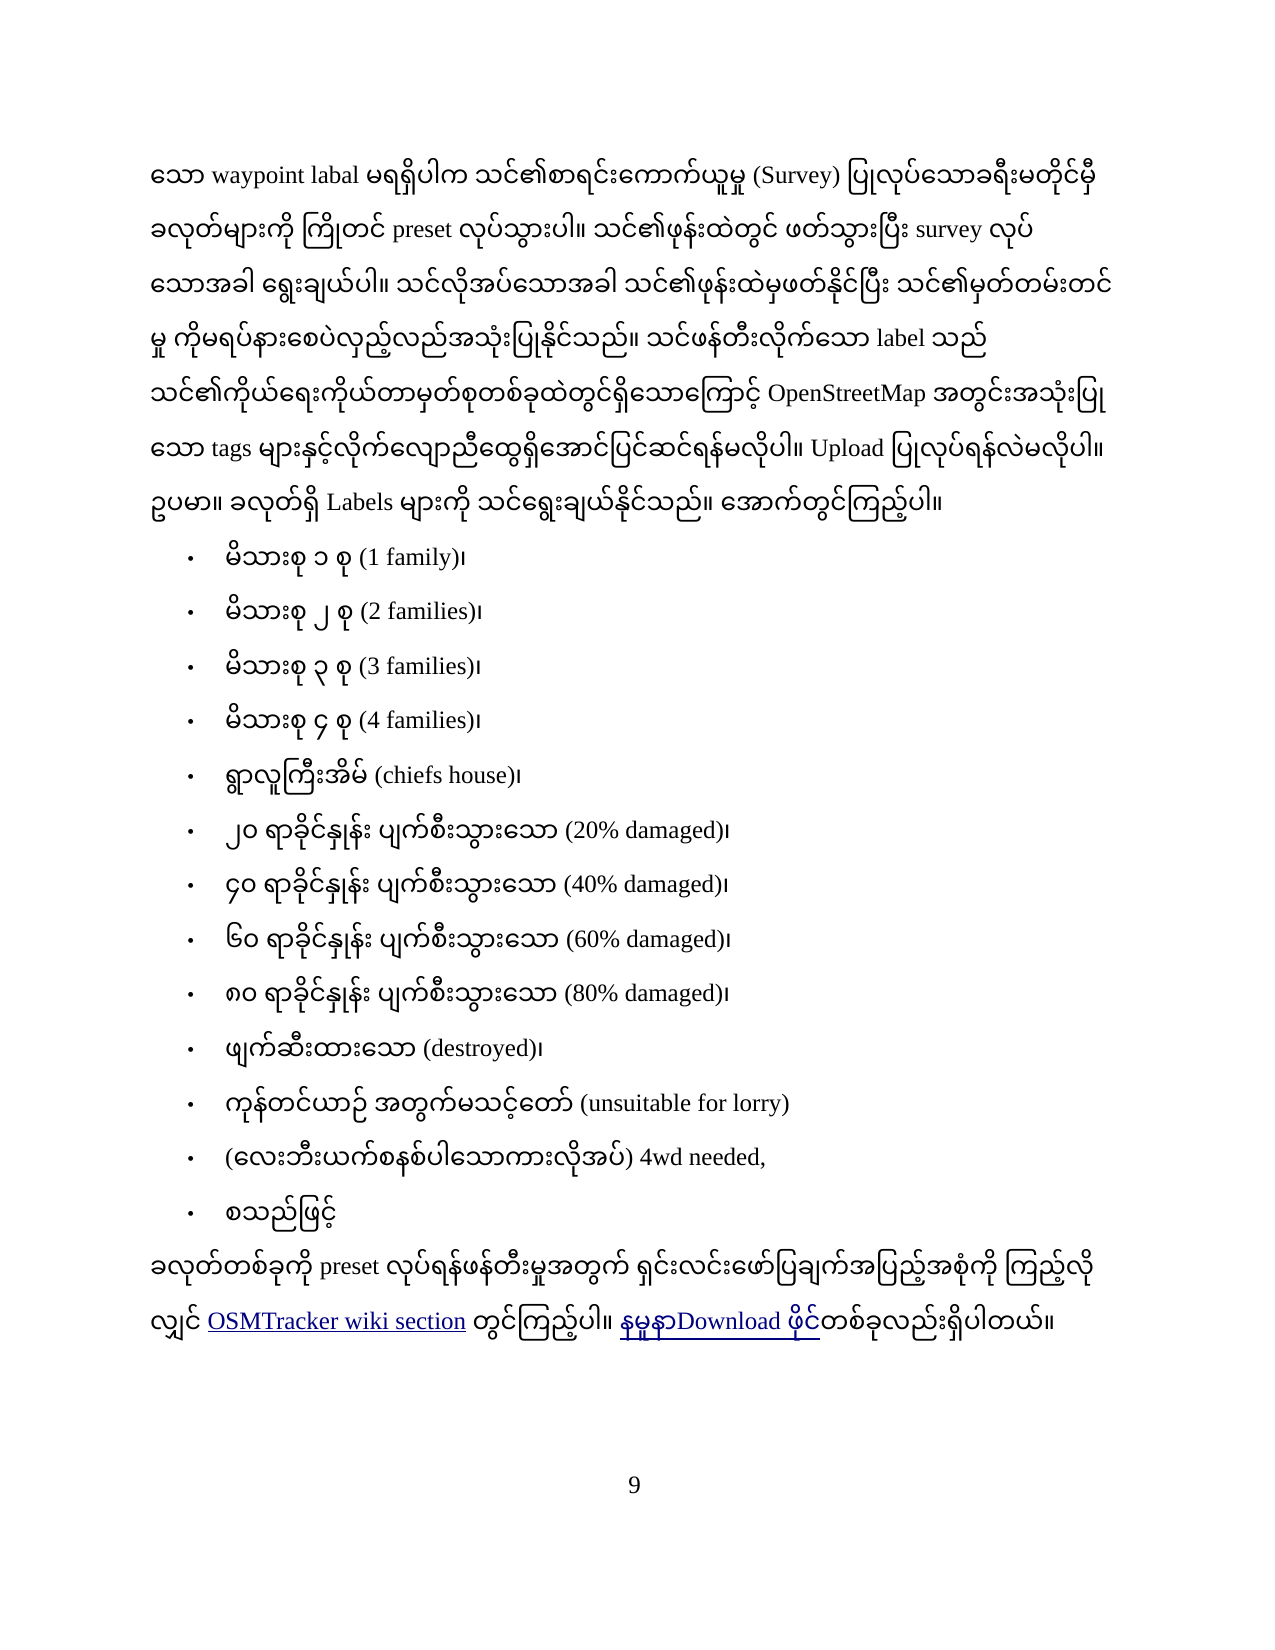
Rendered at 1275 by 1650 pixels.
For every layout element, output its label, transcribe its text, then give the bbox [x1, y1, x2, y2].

text သော waypoint labal မရရှိပါက သင်၏စာရင်းကောက်ယူမှု (Survey) ပြုလုပ်သောခရီးမတိုင်မှီ ခလုတ်များကို ကြိုတင် preset လုပ်သွားပါ။ သင်၏ဖုန်းထဲတွင် ဖတ်သွားပြီး survey လုပ်သောအခါ ရွေးချယ်ပါ။ သင်လိုအပ်သောအခါ သင်၏ဖုန်းထဲမှဖတ်နိုင်ပြီး သင်၏မှတ်တမ်းတင်မှု ကိုမရပ်နားစေပဲလှည့်လည်အသုံးပြုနိုင်သည်။ သင်ဖန်တီးလိုက်သော label သည်သင်၏ကိုယ်ရေးကိုယ်တာမှတ်စုတစ်ခုထဲတွင်ရှိသောကြောင့် OpenStreetMap အတွင်းအသုံးပြုသော tags များနှင့်လိုက်လျောညီထွေရှိအောင်ပြင်ဆင်ရန်မလိုပါ။ Upload ပြုလုပ်ရန်လဲမလိုပါ။ ဥပမာ။ ခလုတ်ရှိ Labels များကို သင်ရွေးချယ်နိုင်သည်။ အောက်တွင်ကြည့်ပါ။ [150, 150, 1125, 532]
list မိသားစု ၃ စု (3 families)၊ [187, 641, 1125, 696]
list ရွာလူကြီးအိမ် (chiefs house)၊ [187, 750, 1125, 805]
list ကုန်တင်ယာဉ် အတွက်မသင့်တော် (unsuitable for lorry) [187, 1078, 1125, 1132]
list စသည်ဖြင့် [187, 1187, 1125, 1242]
list ၄၀ ရာခိုင်နှုန်း ပျက်စီးသွားသော (40% damaged)၊ [187, 859, 1125, 914]
list ၈၀ ရာခိုင်နှုန်း ပျက်စီးသွားသော (80% damaged)၊ [187, 969, 1125, 1023]
text ခလုတ်တစ်ခုကို preset လုပ်ရန်ဖန်တီးမှုအတွက် ရှင်းလင်းဖော်ပြချက်အပြည့်အစုံကို ကြည့်လိုလျှင် OSMTracker wiki section တွင်ကြည့်ပါ။ နမူနာDownload ဖိုင်တစ်ခုလည်းရှိပါတယ်။ [150, 1242, 1125, 1351]
list ဖျက်ဆီးထားသော (destroyed)၊ [187, 1023, 1125, 1078]
list မိသားစု ၂ စု (2 families)၊ [187, 587, 1125, 641]
list မိသားစု ၄ စု (4 families)၊ [187, 696, 1125, 750]
list (လေးဘီးယက်စနစ်ပါသောကားလိုအပ်) 4wd needed, [187, 1132, 1125, 1187]
list ၂၀ ရာခိုင်နှုန်း ပျက်စီးသွားသော (20% damaged)၊ [187, 805, 1125, 859]
list ၆၀ ရာခိုင်နှုန်း ပျက်စီးသွားသော (60% damaged)၊ [187, 914, 1125, 969]
list မိသားစု ၁ စု (1 family)၊ [187, 532, 1125, 587]
